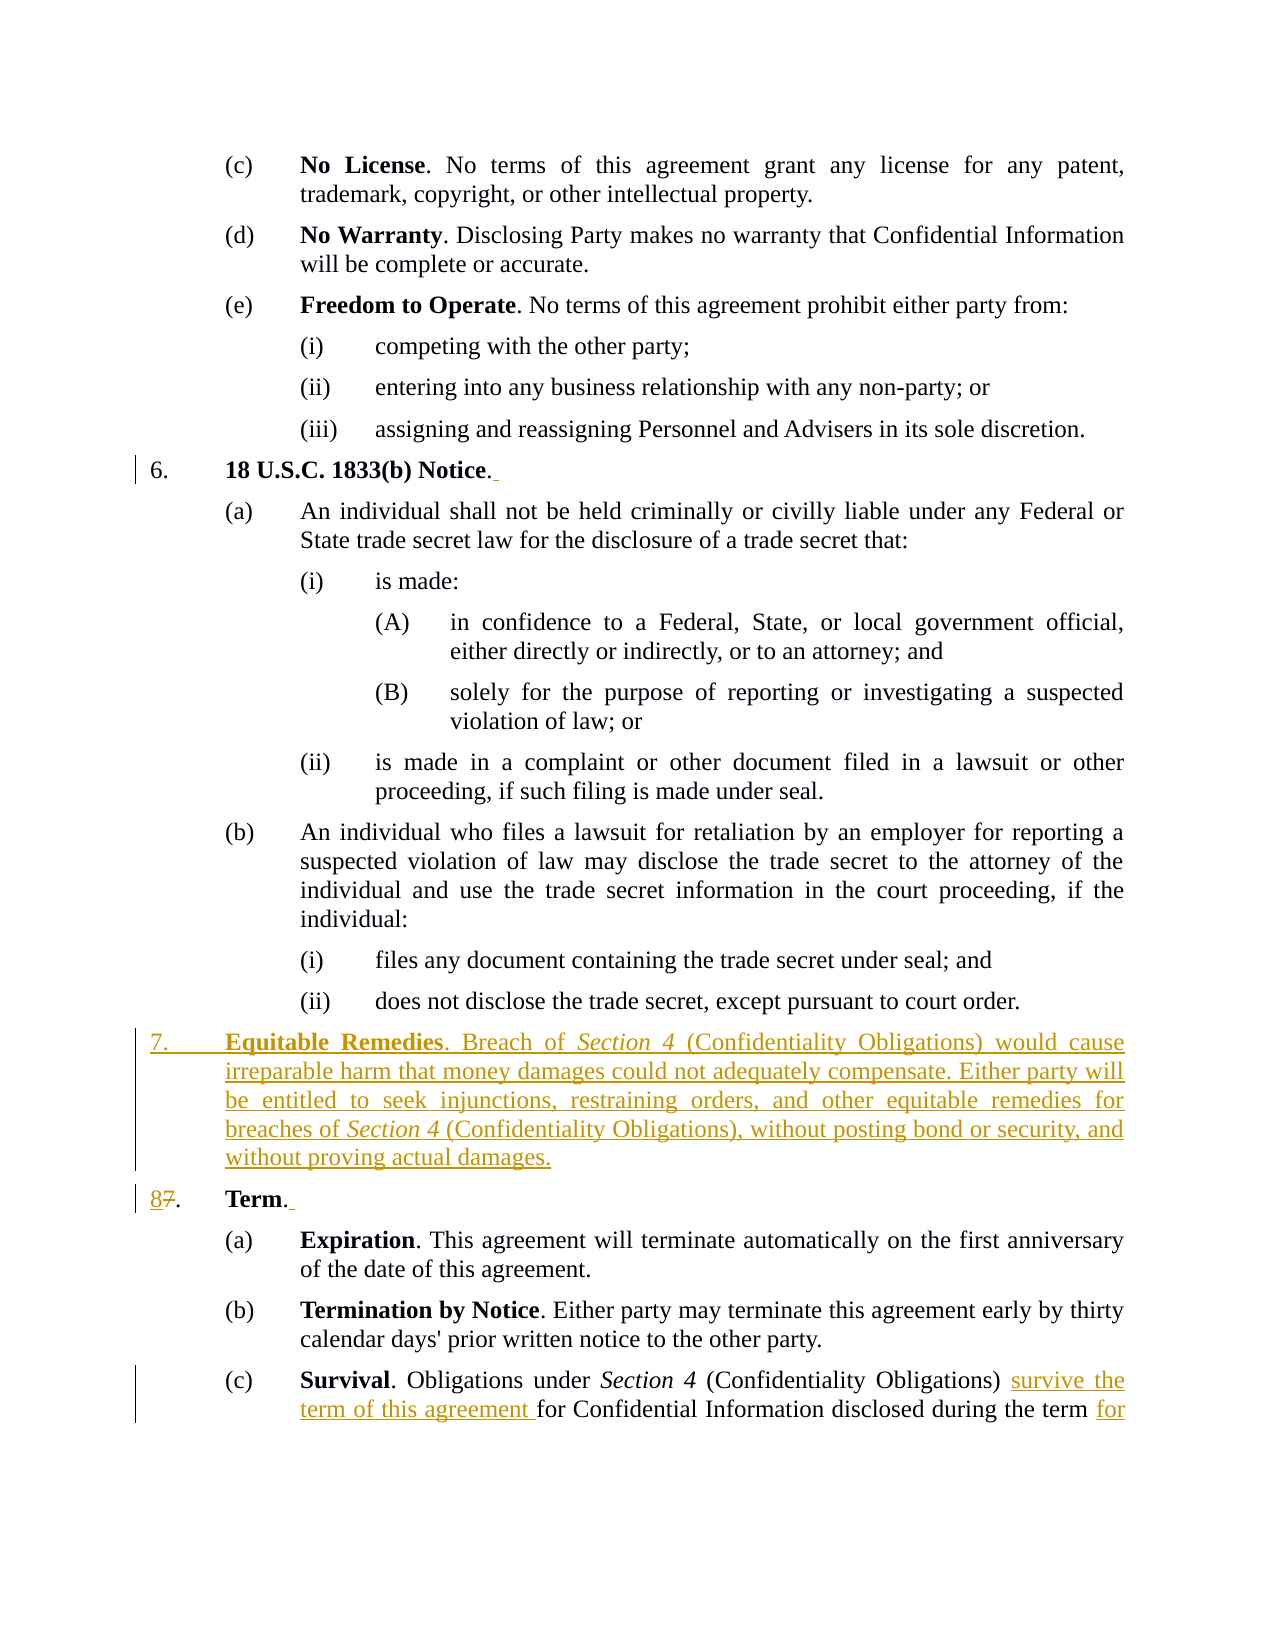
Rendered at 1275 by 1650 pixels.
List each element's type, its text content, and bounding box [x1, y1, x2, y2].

text (b) An individual who files a lawsuit for retaliation by an employer for reporting a suspected violation of law may disclose the trade secret to the attorney of the individual and use the trade secret information in the court proceeding, if the individual: [225, 817, 1125, 932]
text 8. Term. [150, 1184, 1125, 1212]
text (ii) entering into any business relationship with any non-party; or [300, 372, 1125, 401]
text (B) solely for the purpose of reporting or investigating a suspected violation of law; or [375, 677, 1125, 735]
text (i) competing with the other party; [300, 331, 1125, 360]
text (a) An individual shall not be held criminally or civilly liable under any Federal or State trade secret law for the disclosure of a trade secret that: [225, 496, 1125, 554]
text (c) No License. No terms of this agreement grant any license for any patent, trademark, copyright, or other intellectual property. [225, 150, 1125, 207]
text (i) files any document containing the trade secret under seal; and [300, 945, 1125, 974]
text (d) No Warranty. Disclosing Party makes no warranty that Confidential Information will be complete or accurate. [225, 220, 1125, 277]
text (c) Survival. Obligations under Section 4 (Confidentiality Obligations) survive the term of this agreement for Confidential Information disclosed during the term for five calendar years from the date of termination. [225, 1365, 1125, 1422]
text irreparable harm that money damages could not adequately compensate. Either party will be entitled to seek injunctions, restraining orders, and other equitable remedies for breaches of Section 4 (Confidentiality Obligations), without posting bond or security, and without proving actual damages. [150, 1054, 1125, 1171]
text (e) Freedom to Operate. No terms of this agreement prohibit either party from: [225, 290, 1125, 319]
text (ii) does not disclose the trade secret, except pursuant to court order. [300, 986, 1125, 1015]
text (A) in confidence to a Federal, State, or local government official, either directly or indirectly, or to an attorney; and [375, 607, 1125, 665]
text 6. 18 U.S.C. 1833(b) Notice. [150, 455, 1125, 484]
text (a) Expiration. This agreement will terminate automatically on the first anniversary of the date of this agreement. [225, 1225, 1125, 1282]
text (iii) assigning and reassigning Personnel and Advisers in its sole discretion. [300, 414, 1125, 442]
text (ii) is made in a complaint or other document filed in a lawsuit or other proceeding, if such filing is made under seal. [300, 747, 1125, 805]
text (b) Termination by Notice. Either party may terminate this agreement early by thirty calendar days' prior written notice to the other party. [225, 1295, 1125, 1352]
text 7. Equitable Remedies. Breach of Section 4 (Confidentiality Obligations) would cause [150, 1027, 1125, 1052]
text (i) is made: [300, 566, 1125, 595]
